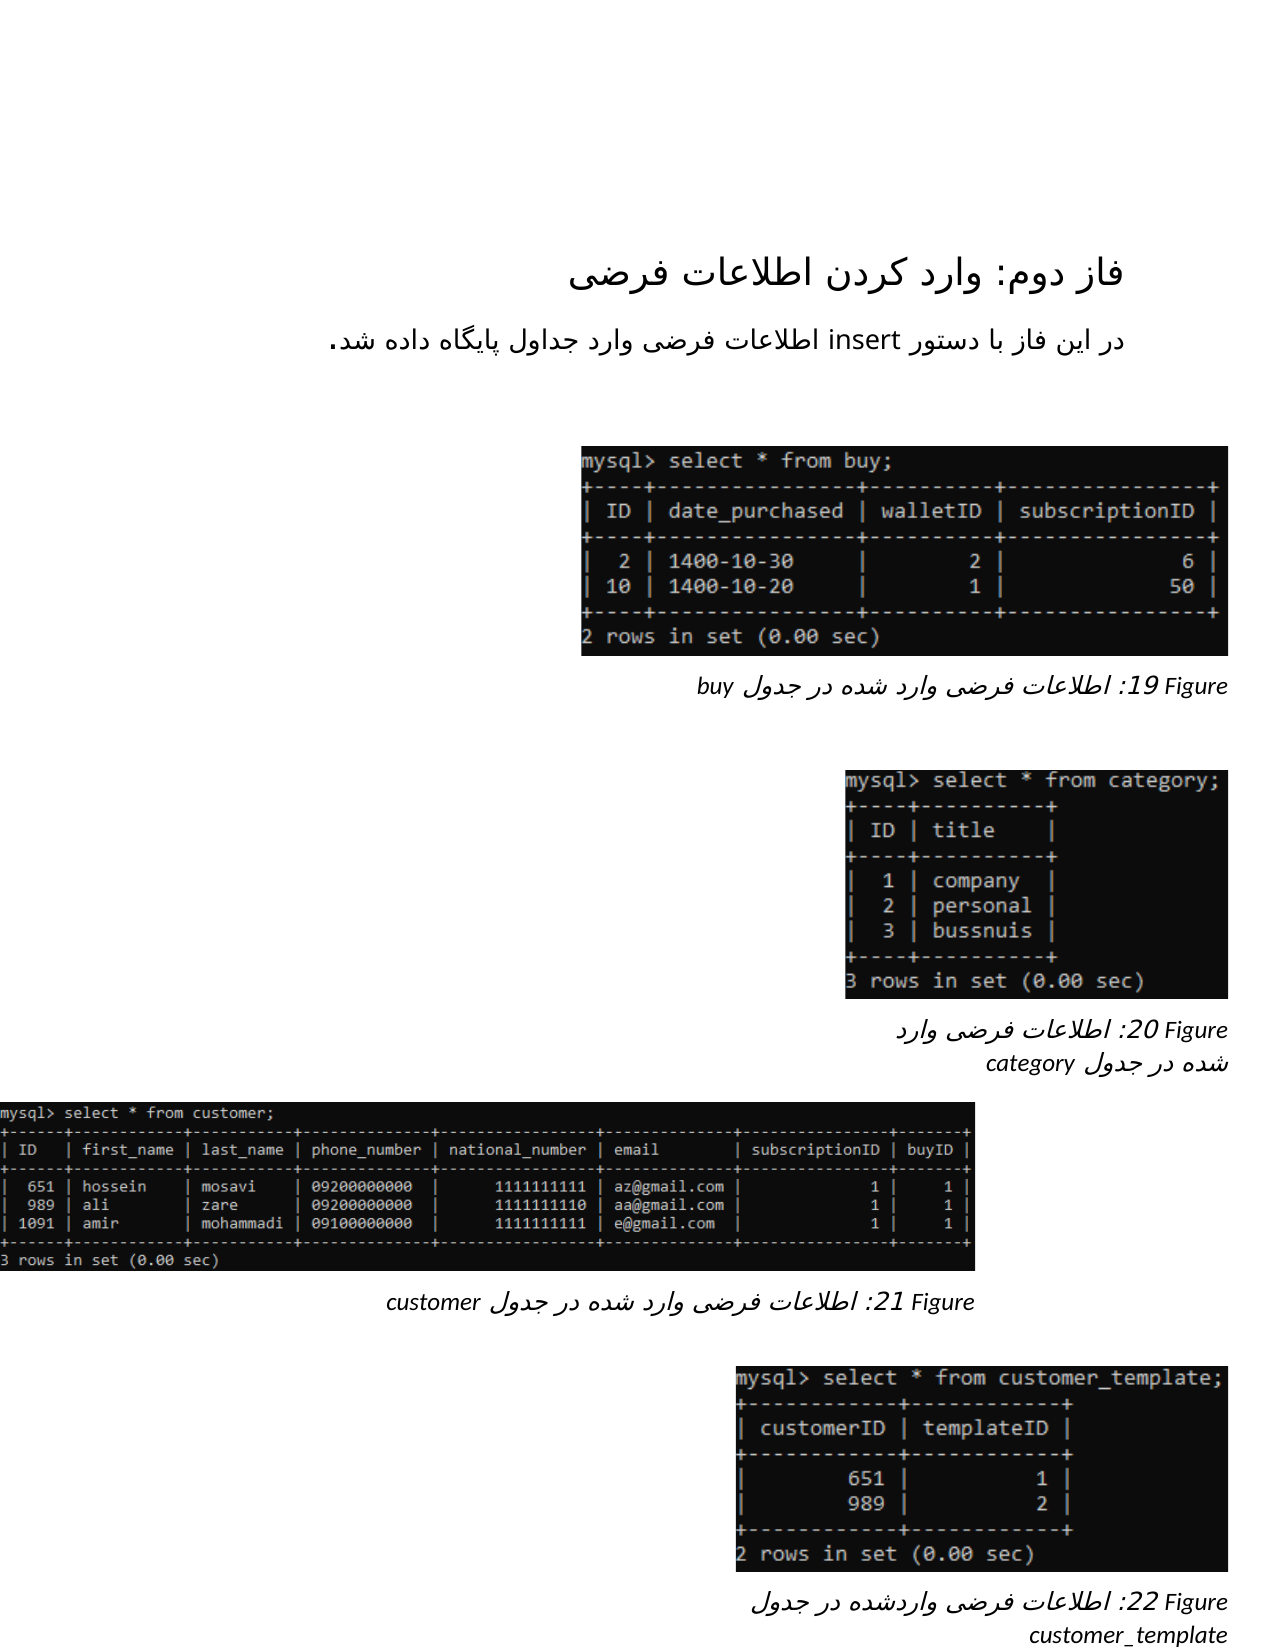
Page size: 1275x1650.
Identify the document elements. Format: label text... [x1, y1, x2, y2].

text Figure 19: اطلاعات فرضی وارد شده در جدول buy [581, 656, 1228, 701]
picture [845, 770, 1229, 999]
text Figure 21: اطلاعات فرضی وارد شده در جدول customer [0, 1271, 975, 1316]
text Figure 20: اطلاعات فرضی وارد شده در جدول category [845, 999, 1228, 1077]
picture [735, 1366, 1229, 1572]
text Figure 22: اطلاعات فرضی واردشده در جدول customer_template [736, 1572, 1228, 1650]
picture [581, 446, 1229, 656]
text فاز دوم: وارد کردن اطلاعات فرضی [150, 251, 1125, 294]
text در این فاز با دستور insert اطلاعات فرضی وارد جداول پایگاه داده شد. [150, 314, 1125, 358]
picture [0, 1102, 976, 1271]
